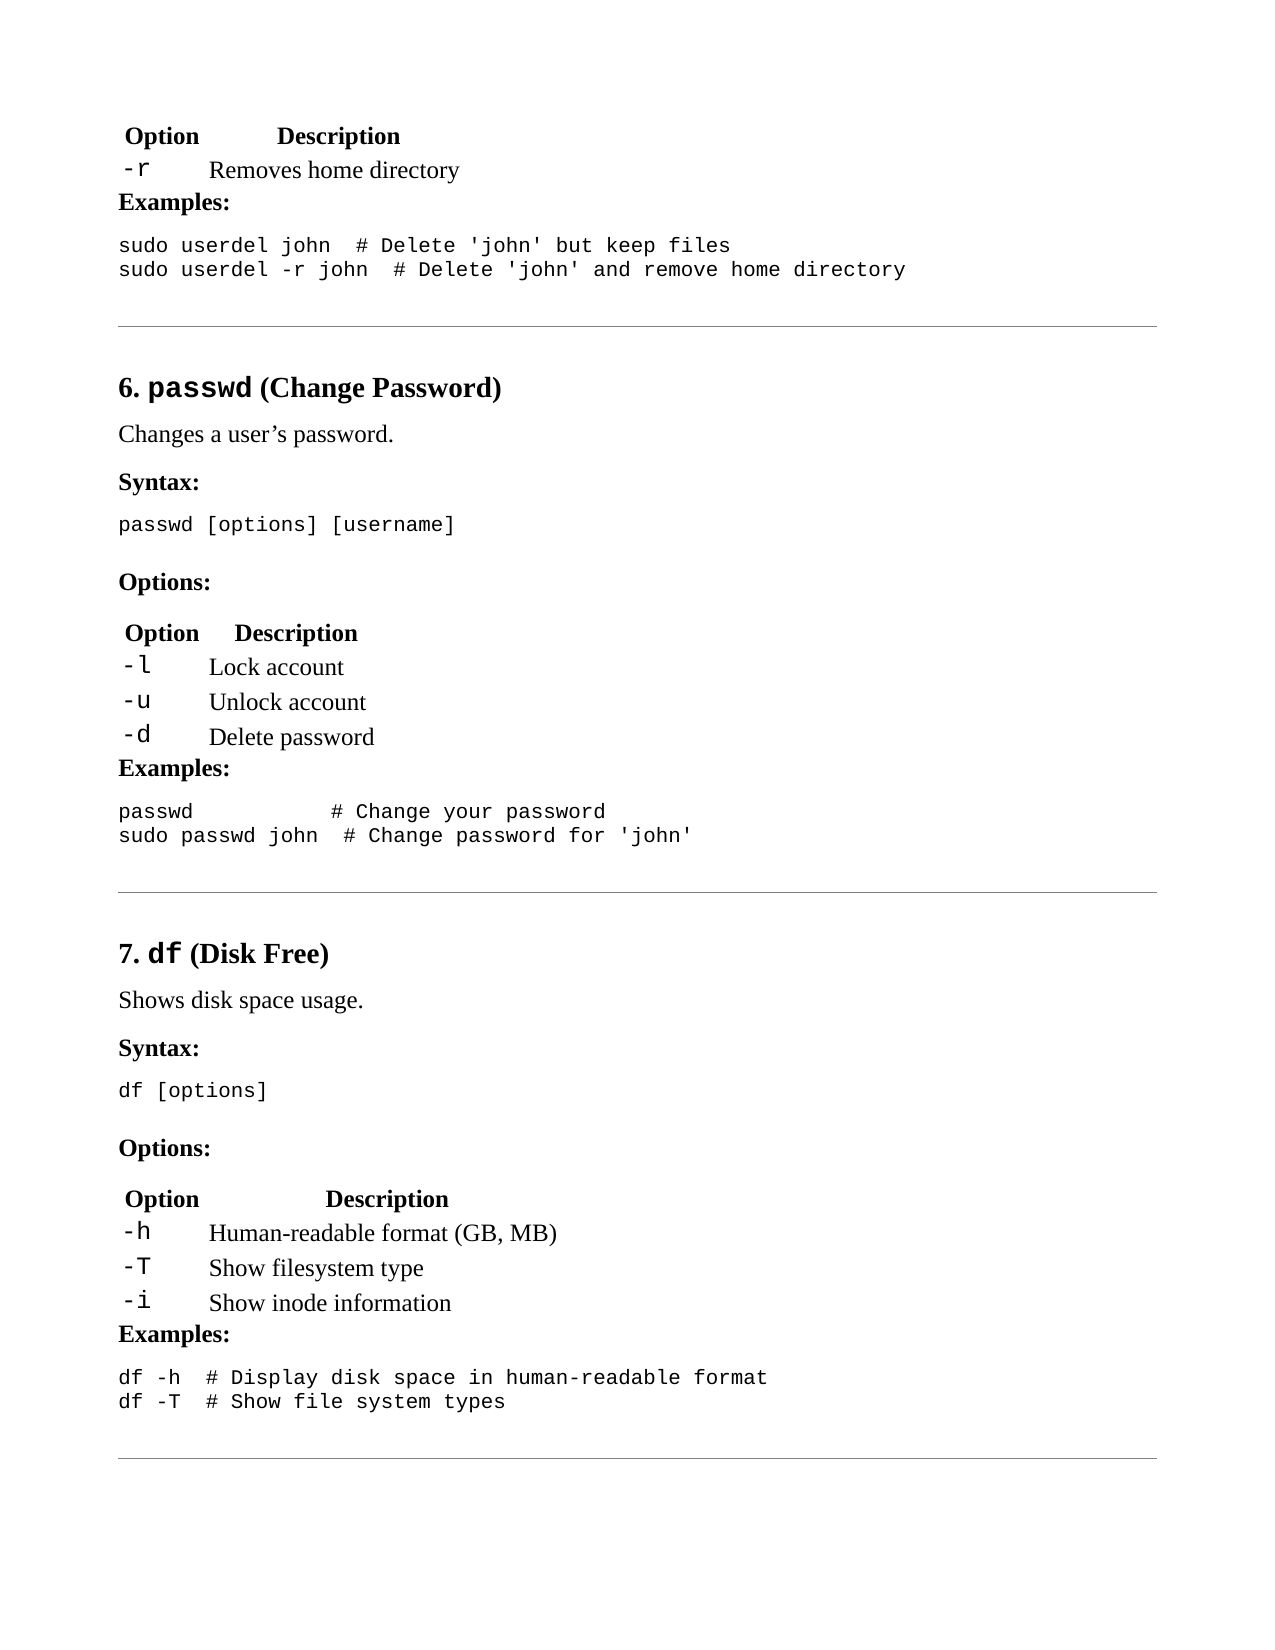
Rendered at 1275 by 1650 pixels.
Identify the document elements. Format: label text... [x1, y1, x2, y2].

table_cell Delete password [206, 719, 387, 753]
text Options: [118, 1133, 1157, 1162]
text Changes a user’s password. [118, 419, 1157, 448]
table_cell -d [118, 719, 206, 753]
text sudo userdel -r john # Delete 'john' and remove home directory [118, 258, 1157, 282]
text Shows disk space usage. [118, 985, 1157, 1014]
text Examples: [118, 753, 1157, 782]
text passwd # Change your password [118, 801, 1157, 824]
table_cell Show inode information [206, 1285, 569, 1319]
text df -T # Show file system types [118, 1391, 1157, 1414]
text sudo userdel john # Delete 'john' but keep files [118, 235, 1157, 258]
table_cell Removes home directory [206, 153, 472, 187]
table_cell -h [118, 1216, 206, 1250]
table_cell -u [118, 684, 206, 719]
table_cell Unlock account [206, 684, 387, 719]
subtitle 6. passwd (Change Password) [118, 371, 1157, 407]
text Examples: [118, 187, 1157, 216]
text Syntax: [118, 1033, 1157, 1061]
text sudo passwd john # Change password for 'john' [118, 824, 1157, 848]
table_header Option [118, 615, 206, 649]
table_header Description [206, 615, 387, 649]
table_header Option [118, 1181, 206, 1216]
table_header Description [206, 118, 472, 153]
text Syntax: [118, 467, 1157, 495]
table_cell -i [118, 1285, 206, 1319]
table_cell -l [118, 650, 206, 684]
table_cell Show filesystem type [206, 1250, 569, 1285]
text passwd [options] [username] [118, 514, 1157, 538]
table_cell Human-readable format (GB, MB) [206, 1216, 569, 1250]
text Examples: [118, 1319, 1157, 1348]
text df [options] [118, 1080, 1157, 1104]
table_cell Lock account [206, 650, 387, 684]
table_cell -T [118, 1250, 206, 1285]
text df -h # Display disk space in human-readable format [118, 1367, 1157, 1391]
table_header Option [118, 118, 206, 153]
text Options: [118, 567, 1157, 596]
table_cell -r [118, 153, 206, 187]
subtitle 7. df (Disk Free) [118, 937, 1157, 973]
table_header Description [206, 1181, 569, 1216]
